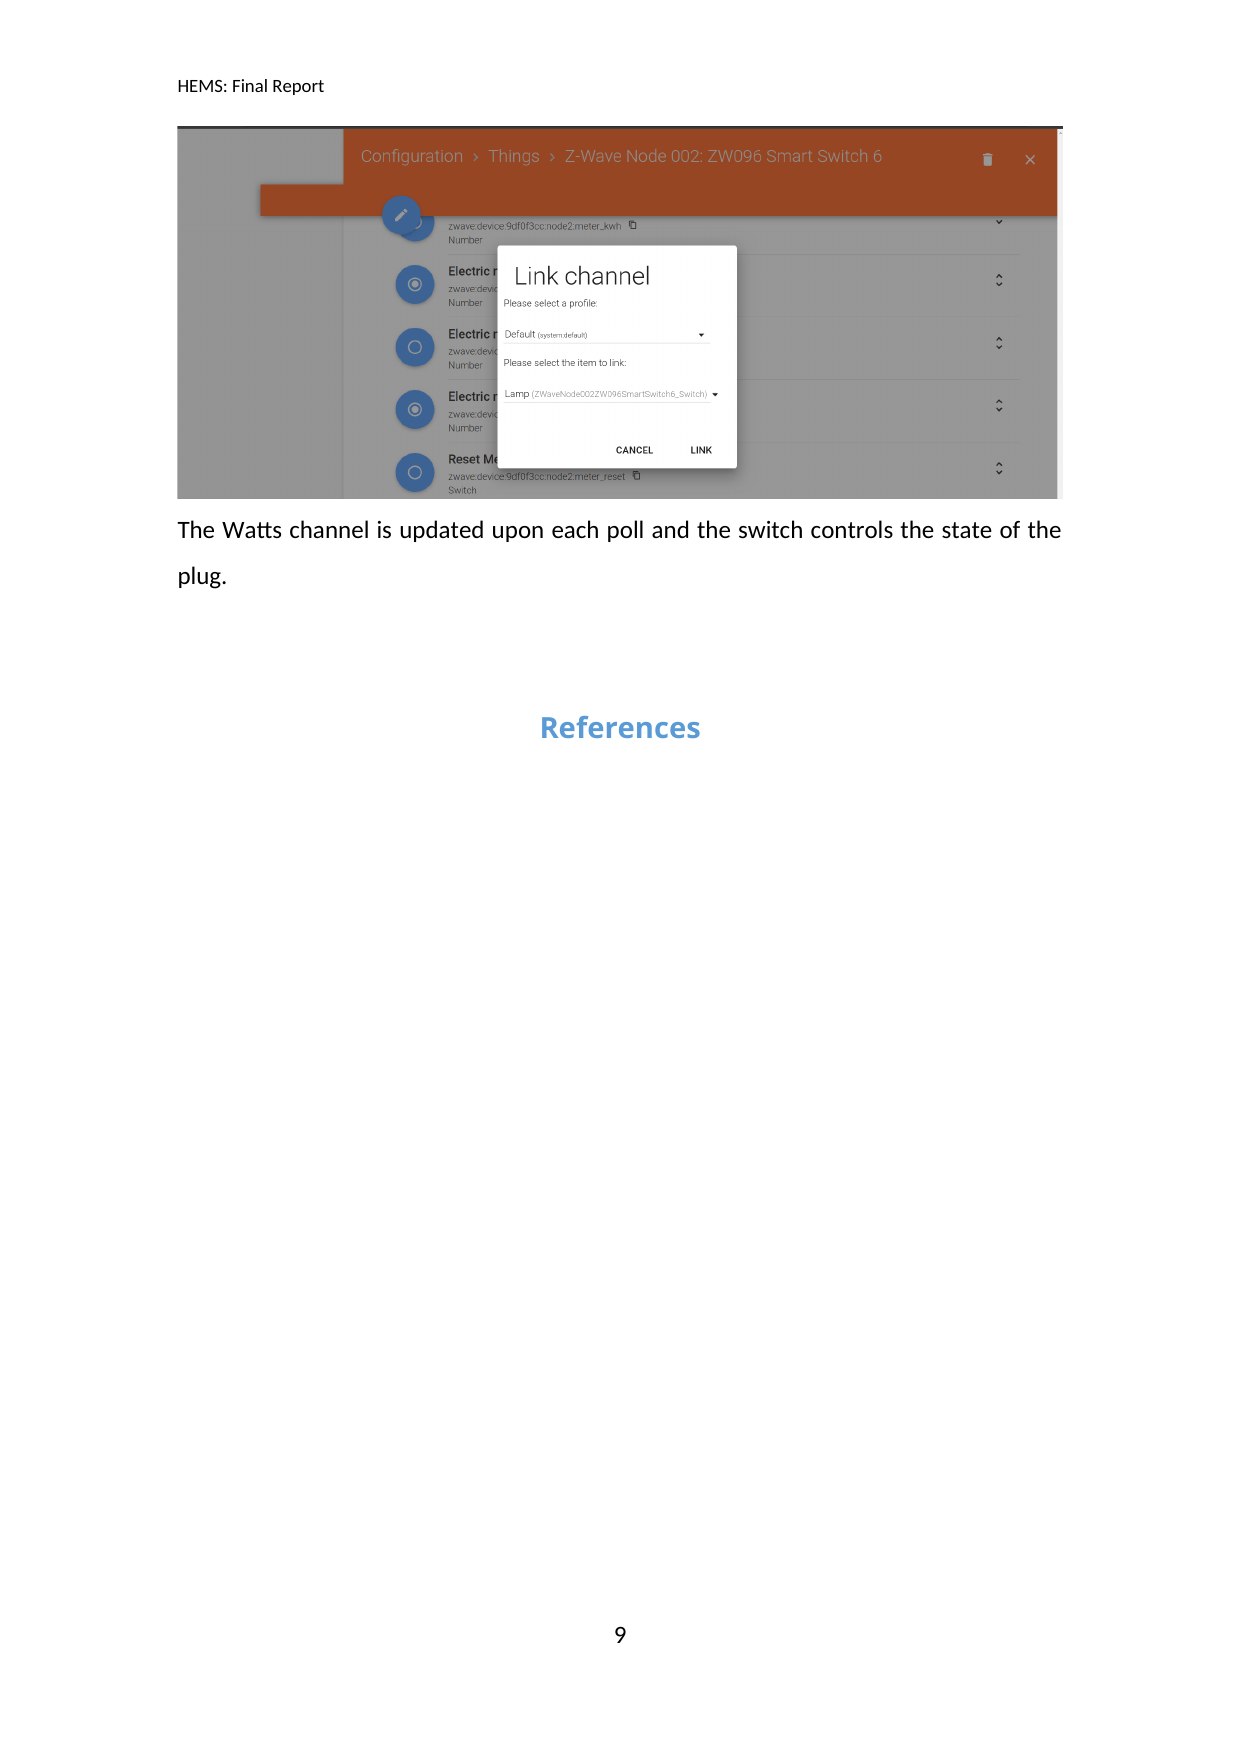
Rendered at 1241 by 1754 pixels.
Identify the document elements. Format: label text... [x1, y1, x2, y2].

text The Watts channel is updated upon each poll and the switch controls the state of the plug. [177, 499, 1063, 591]
subtitle References [177, 707, 1063, 747]
picture [177, 126, 1063, 499]
